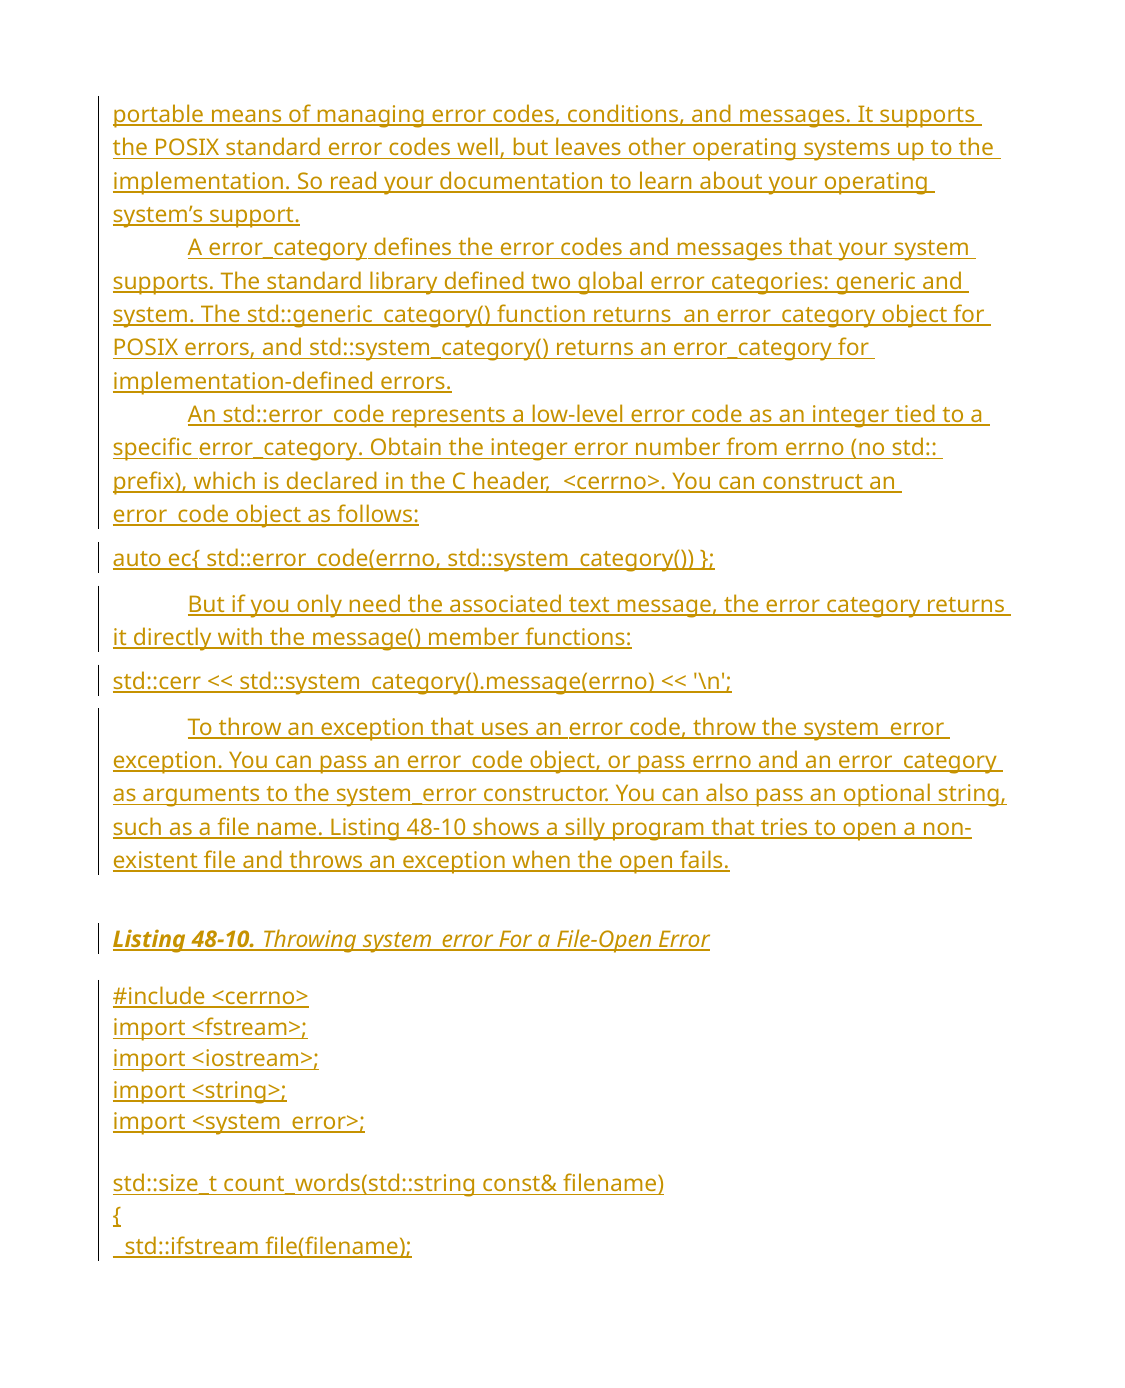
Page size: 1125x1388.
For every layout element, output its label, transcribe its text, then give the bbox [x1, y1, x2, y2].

text std::cerr << std::system_category().message(errno) << '\n'; [112, 665, 1012, 696]
text std::size_t count_words(std::string const& filename) [112, 1167, 1012, 1198]
text To throw an exception that uses an error code, throw the system_error exception. You can pass an error_code object, or pass errno and an error_category as arguments to the system_error constructor. You can also pass an optional string, such as a file name. Listing 48-10 shows a silly program that tries to open a non-existent file and throws an exception when the open fails. [112, 708, 1012, 875]
text A error_category defines the error codes and messages that your system supports. The standard library defined two global error categories: generic and system. The std::generic_category() function returns an error_category object for POSIX errors, and std::system_category() returns an error_category for implementation-defined errors. [112, 229, 1012, 396]
text #include <cerrno> [112, 980, 1012, 1011]
text But if you only need the associated text message, the error category returns it directly with the message() member functions: [112, 586, 1012, 652]
text auto ec{ std::error_code(errno, std::system_category()) }; [112, 542, 1012, 573]
text An std::error_code represents a low-level error code as an integer tied to a specific error_category. Obtain the integer error number from errno (no std:: prefix), which is declared in the C header, <cerrno>. You can construct an error_code object as follows: [112, 396, 1012, 529]
text Listing 48-10. Throwing system_error For a File-Open Error [112, 923, 1012, 954]
text import <iostream>; [112, 1042, 1012, 1073]
text std::ifstream file(filename); [112, 1230, 1012, 1261]
text import <system_error>; [112, 1105, 1012, 1136]
text { [112, 1198, 1012, 1230]
text portable means of managing error codes, conditions, and messages. It supports the POSIX standard error codes well, but leaves other operating systems up to the implementation. So read your documentation to learn about your operating system’s support. [112, 96, 1012, 229]
text import <fstream>; [112, 1011, 1012, 1042]
text import <string>; [112, 1073, 1012, 1105]
